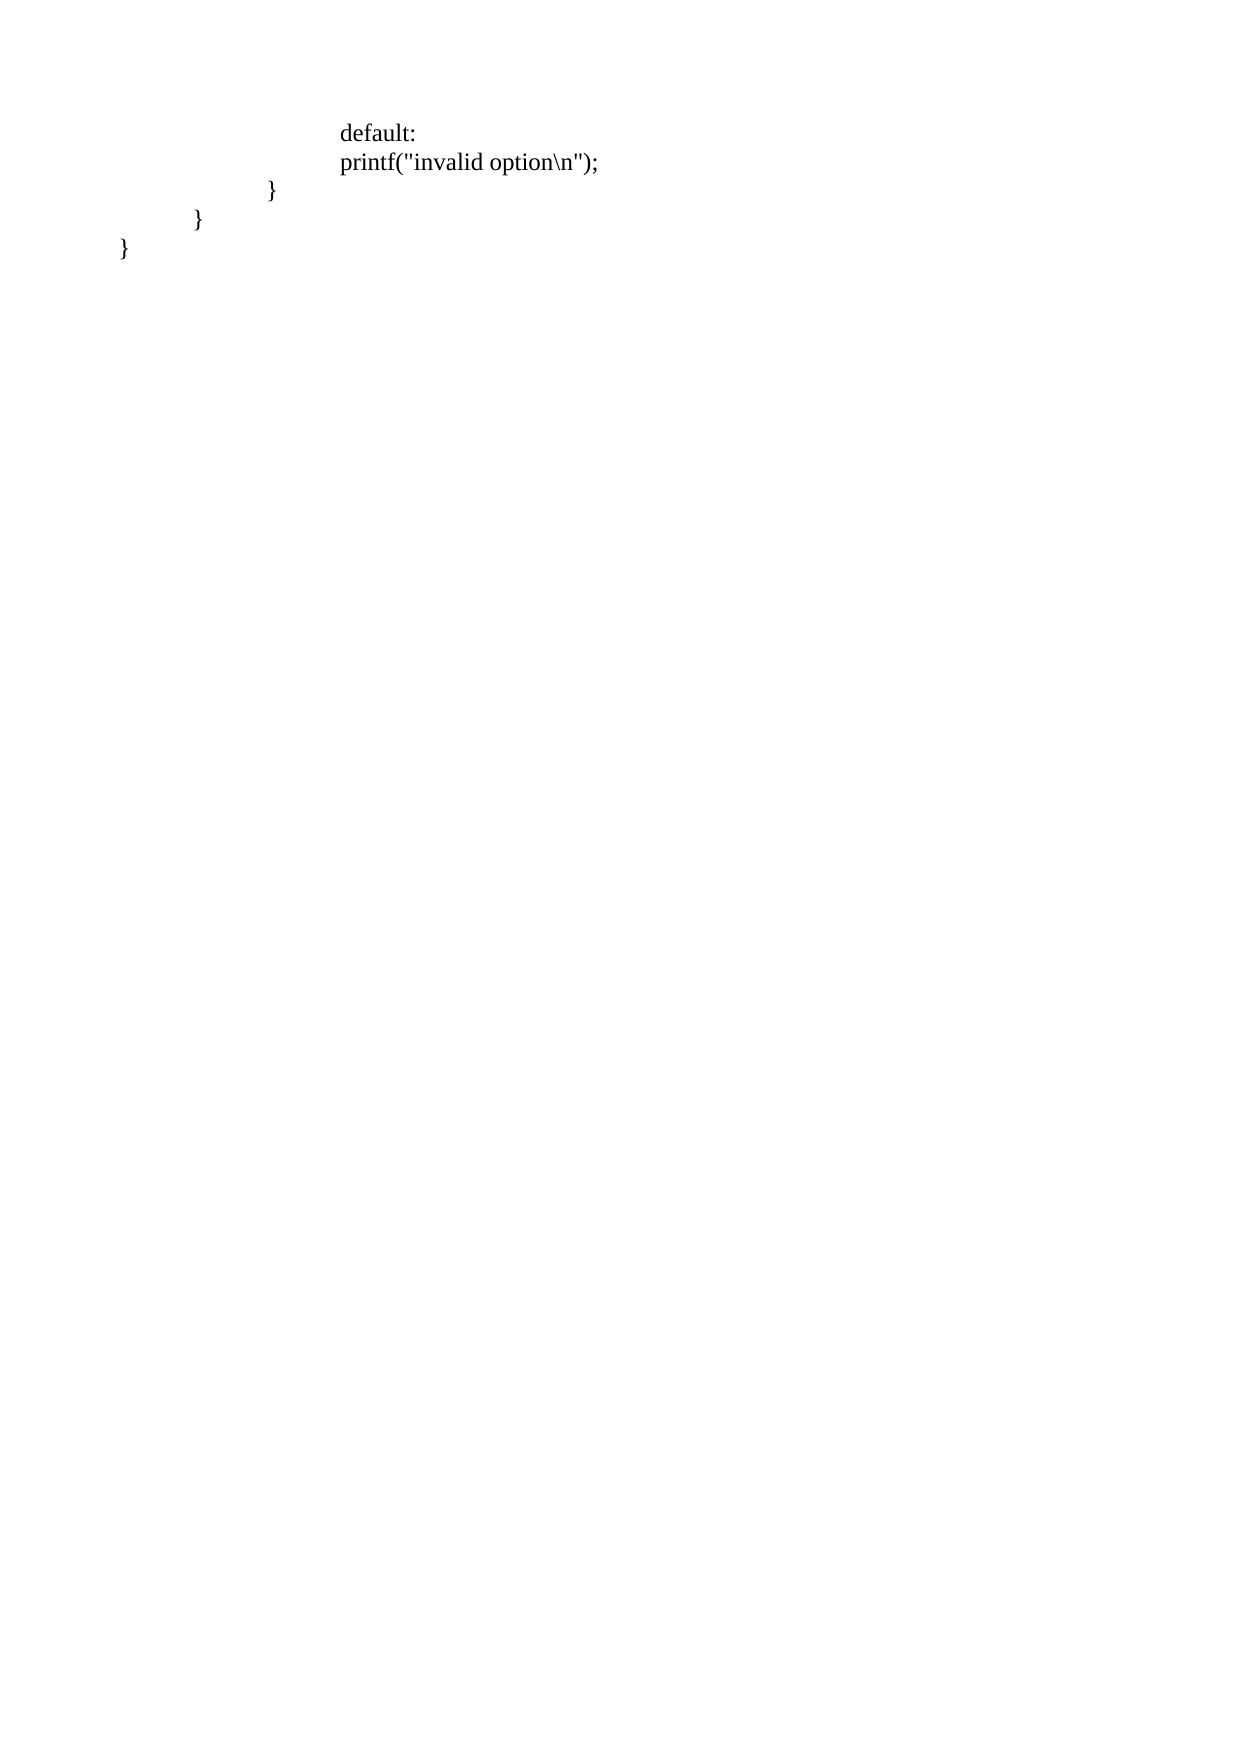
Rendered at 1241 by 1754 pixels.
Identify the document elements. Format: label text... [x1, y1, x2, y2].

text } [118, 176, 1122, 204]
text } [118, 204, 1122, 233]
text } [118, 233, 1122, 262]
text printf("invalid option\n"); [118, 147, 1122, 176]
text default: [118, 118, 1122, 147]
